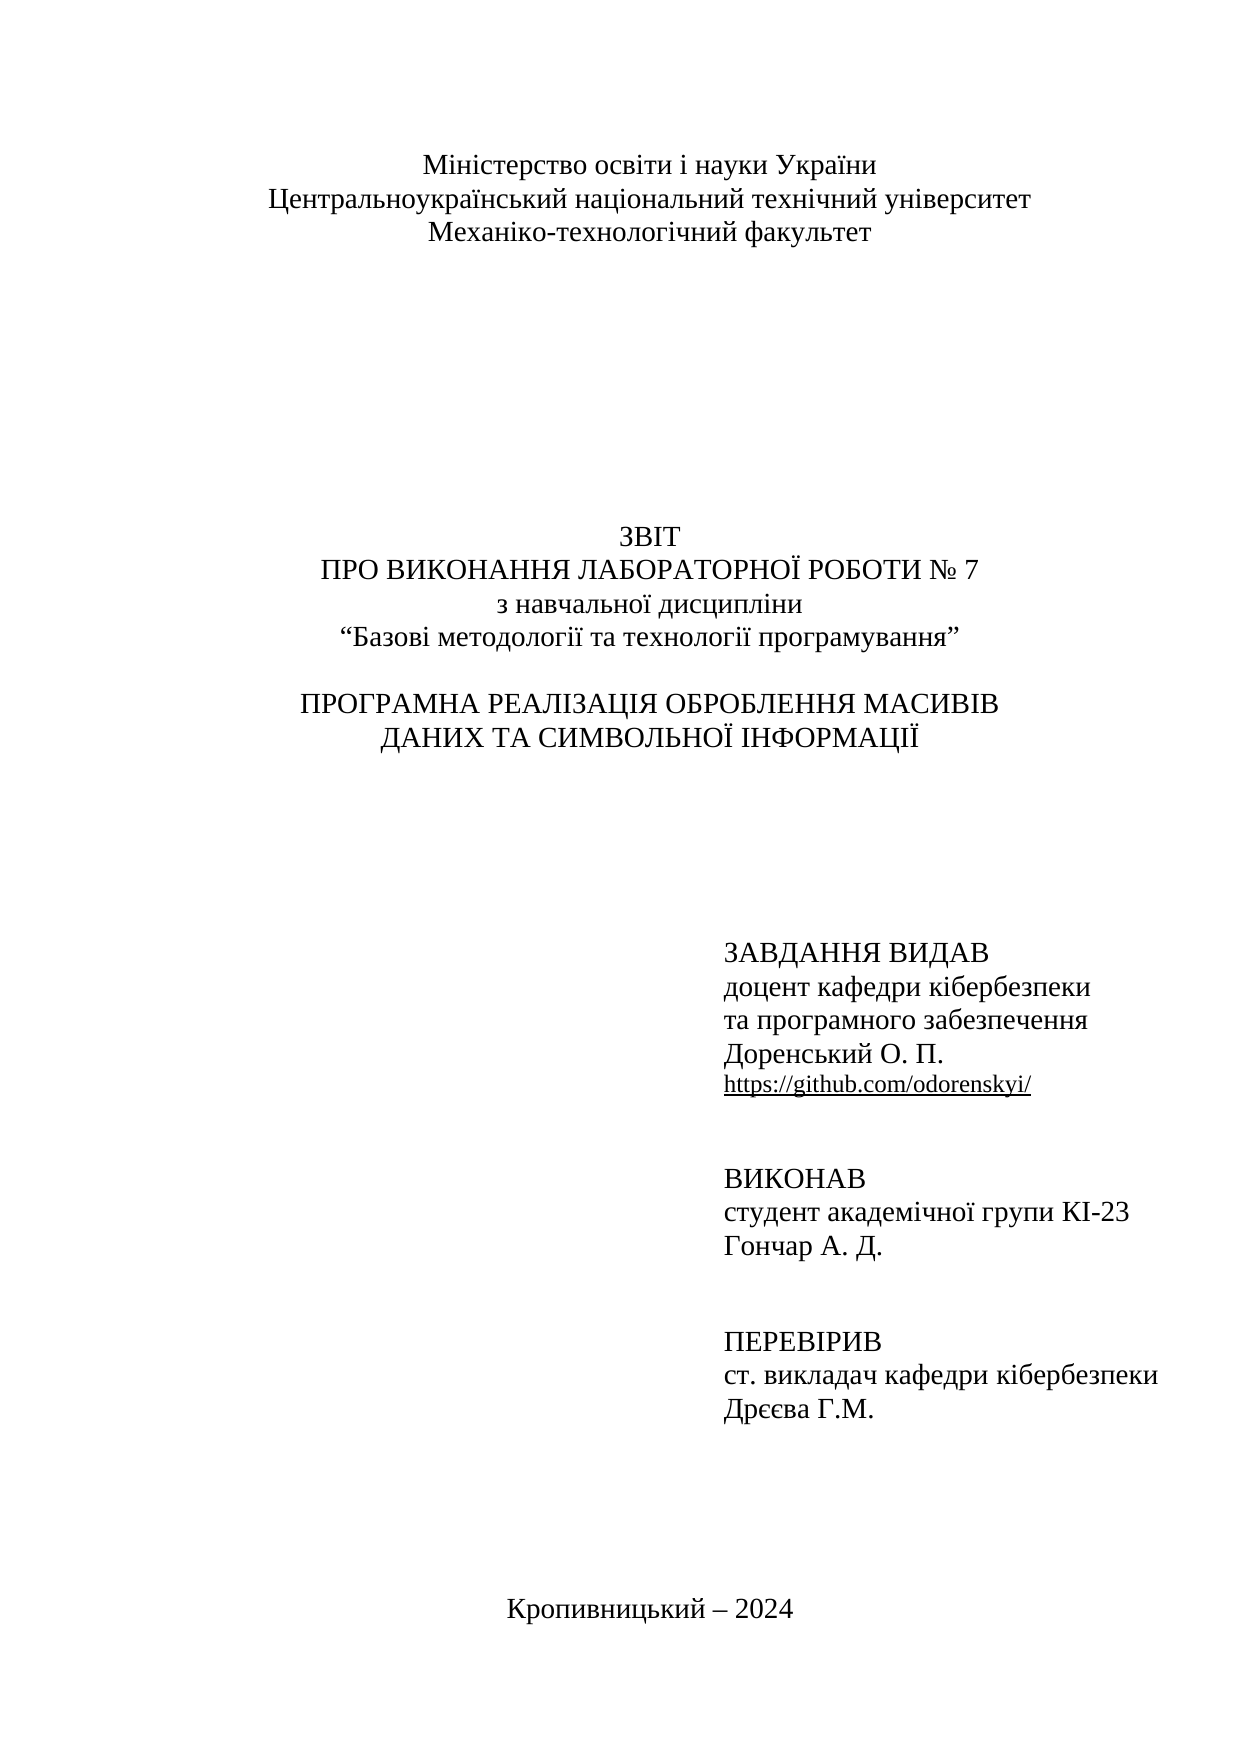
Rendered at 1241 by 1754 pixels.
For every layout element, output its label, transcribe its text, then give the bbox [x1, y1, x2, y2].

text ПЕРЕВІРИВ [723, 1324, 1181, 1357]
text ПРОГРАМНА РЕАЛІЗАЦІЯ ОБРОБЛЕННЯ МАСИВІВ ДАНИХ ТА СИМВОЛЬНОЇ ІНФОРМАЦІЇ [118, 687, 1181, 754]
text https://github.com/odorenskyi/ [723, 1069, 1181, 1098]
text “Базові методології та технології програмування” [118, 619, 1181, 653]
text Гончар А. Д. [723, 1228, 1181, 1261]
text ПРО ВИКОНАННЯ ЛАБОРАТОРНОЇ РОБОТИ № 7 [118, 552, 1181, 586]
text Кропивницький – 2024 [118, 1591, 1181, 1625]
text з навчальної дисципліни [118, 586, 1181, 619]
text Механіко-технологічний факультет [118, 214, 1181, 248]
text ЗАВДАННЯ ВИДАВ [723, 935, 1181, 969]
text студент академічної групи КІ-23 [723, 1194, 1181, 1228]
text Міністерство освіти і науки України [118, 147, 1181, 181]
text ВИКОНАВ [723, 1161, 1181, 1194]
text Доренський О. П. [723, 1036, 1181, 1069]
text Центральноукраїнський національний технічний університет [118, 181, 1181, 214]
text ст. викладач кафедри кібербезпеки Дрєєва Г.М. [723, 1357, 1181, 1424]
text доцент кафедри кібербезпеки та програмного забезпечення [723, 969, 1181, 1036]
text ЗВІТ [118, 519, 1181, 552]
